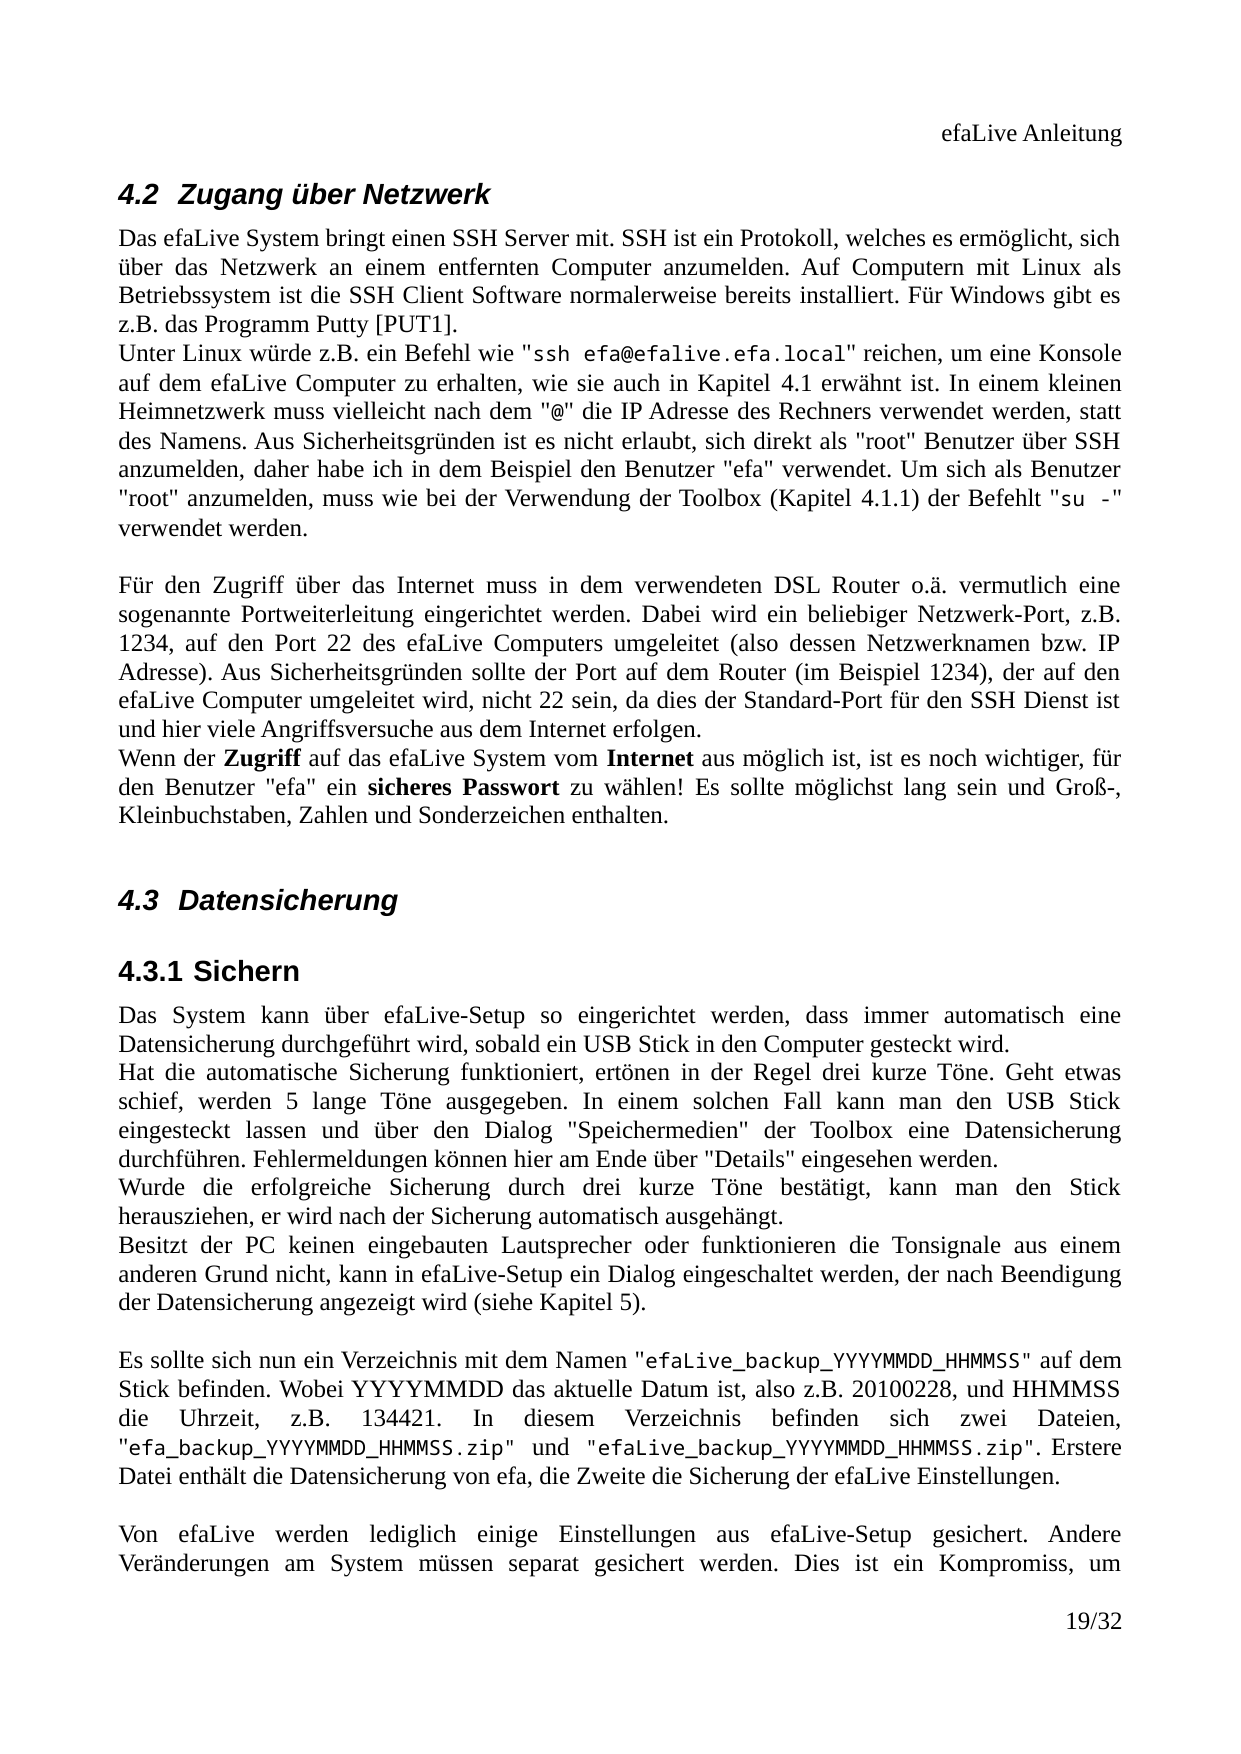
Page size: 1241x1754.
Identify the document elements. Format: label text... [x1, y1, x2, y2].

text Das System kann über efaLive-Setup so eingerichtet werden, dass immer automatisch eine Datensicherung durchgeführt wird, sobald ein USB Stick in den Computer gesteckt wird. [118, 1000, 1122, 1057]
text Von efaLive werden lediglich einige Einstellungen aus efaLive-Setup gesichert. Andere Veränderungen am System müssen separat gesichert werden. Dies ist ein Kompromiss, um [118, 1519, 1122, 1576]
subtitle Zugang über Netzwerk [118, 177, 1122, 211]
text Unter Linux würde z.B. ein Befehl wie "ssh efa@efalive.efa.local" reichen, um eine Konsole auf dem efaLive Computer zu erhalten, wie sie auch in Kapitel 4.1 erwähnt ist. In einem kleinen Heimnetzwerk muss vielleicht nach dem "@" die IP Adresse des Rechners verwendet werden, statt des Namens. Aus Sicherheitsgründen ist es nicht erlaubt, sich direkt als "root" Benutzer über SSH anzumelden, daher habe ich in dem Beispiel den Benutzer "efa" verwendet. Um sich als Benutzer "root" anzumelden, muss wie bei der Verwendung der Toolbox (Kapitel 4.1.1) der Befehlt "su -" verwendet werden. [118, 338, 1122, 542]
subtitle Sichern [118, 954, 1122, 987]
text Hat die automatische Sicherung funktioniert, ertönen in der Regel drei kurze Töne. Geht etwas schief, werden 5 lange Töne ausgegeben. In einem solchen Fall kann man den USB Stick eingesteckt lassen und über den Dialog "Speichermedien" der Toolbox eine Datensicherung durchführen. Fehlermeldungen können hier am Ende über "Details" eingesehen werden. [118, 1057, 1122, 1172]
text Das efaLive System bringt einen SSH Server mit. SSH ist ein Protokoll, welches es ermöglicht, sich über das Netzwerk an einem entfernten Computer anzumelden. Auf Computern mit Linux als Betriebssystem ist die SSH Client Software normalerweise bereits installiert. Für Windows gibt es z.B. das Programm Putty [PUT1]. [118, 223, 1122, 338]
text Wenn der Zugriff auf das efaLive System vom Internet aus möglich ist, ist es noch wichtiger, für den Benutzer "efa" ein sicheres Passwort zu wählen! Es sollte möglichst lang sein und Groß-, Kleinbuchstaben, Zahlen und Sonderzeichen enthalten. [118, 743, 1122, 829]
text Für den Zugriff über das Internet muss in dem verwendeten DSL Router o.ä. vermutlich eine sogenannte Portweiterleitung eingerichtet werden. Dabei wird ein beliebiger Netzwerk-Port, z.B. 1234, auf den Port 22 des efaLive Computers umgeleitet (also dessen Netzwerknamen bzw. IP Adresse). Aus Sicherheitsgründen sollte der Port auf dem Router (im Beispiel 1234), der auf den efaLive Computer umgeleitet wird, nicht 22 sein, da dies der Standard-Port für den SSH Dienst ist und hier viele Angriffsversuche aus dem Internet erfolgen. [118, 570, 1122, 743]
text Wurde die erfolgreiche Sicherung durch drei kurze Töne bestätigt, kann man den Stick herausziehen, er wird nach der Sicherung automatisch ausgehängt. [118, 1172, 1122, 1230]
text Es sollte sich nun ein Verzeichnis mit dem Namen "efaLive_backup_YYYYMMDD_HHMMSS" auf dem Stick befinden. Wobei YYYYMMDD das aktuelle Datum ist, also z.B. 20100228, und HHMMSS die Uhrzeit, z.B. 134421. In diesem Verzeichnis befinden sich zwei Dateien, "efa_backup_YYYYMMDD_HHMMSS.zip" und "efaLive_backup_YYYYMMDD_HHMMSS.zip". Erstere Datei enthält die Datensicherung von efa, die Zweite die Sicherung der efaLive Einstellungen. [118, 1345, 1122, 1490]
subtitle Datensicherung [118, 883, 1122, 916]
text Besitzt der PC keinen eingebauten Lautsprecher oder funktionieren die Tonsignale aus einem anderen Grund nicht, kann in efaLive-Setup ein Dialog eingeschaltet werden, der nach Beendigung der Datensicherung angezeigt wird (siehe Kapitel 5). [118, 1230, 1122, 1316]
